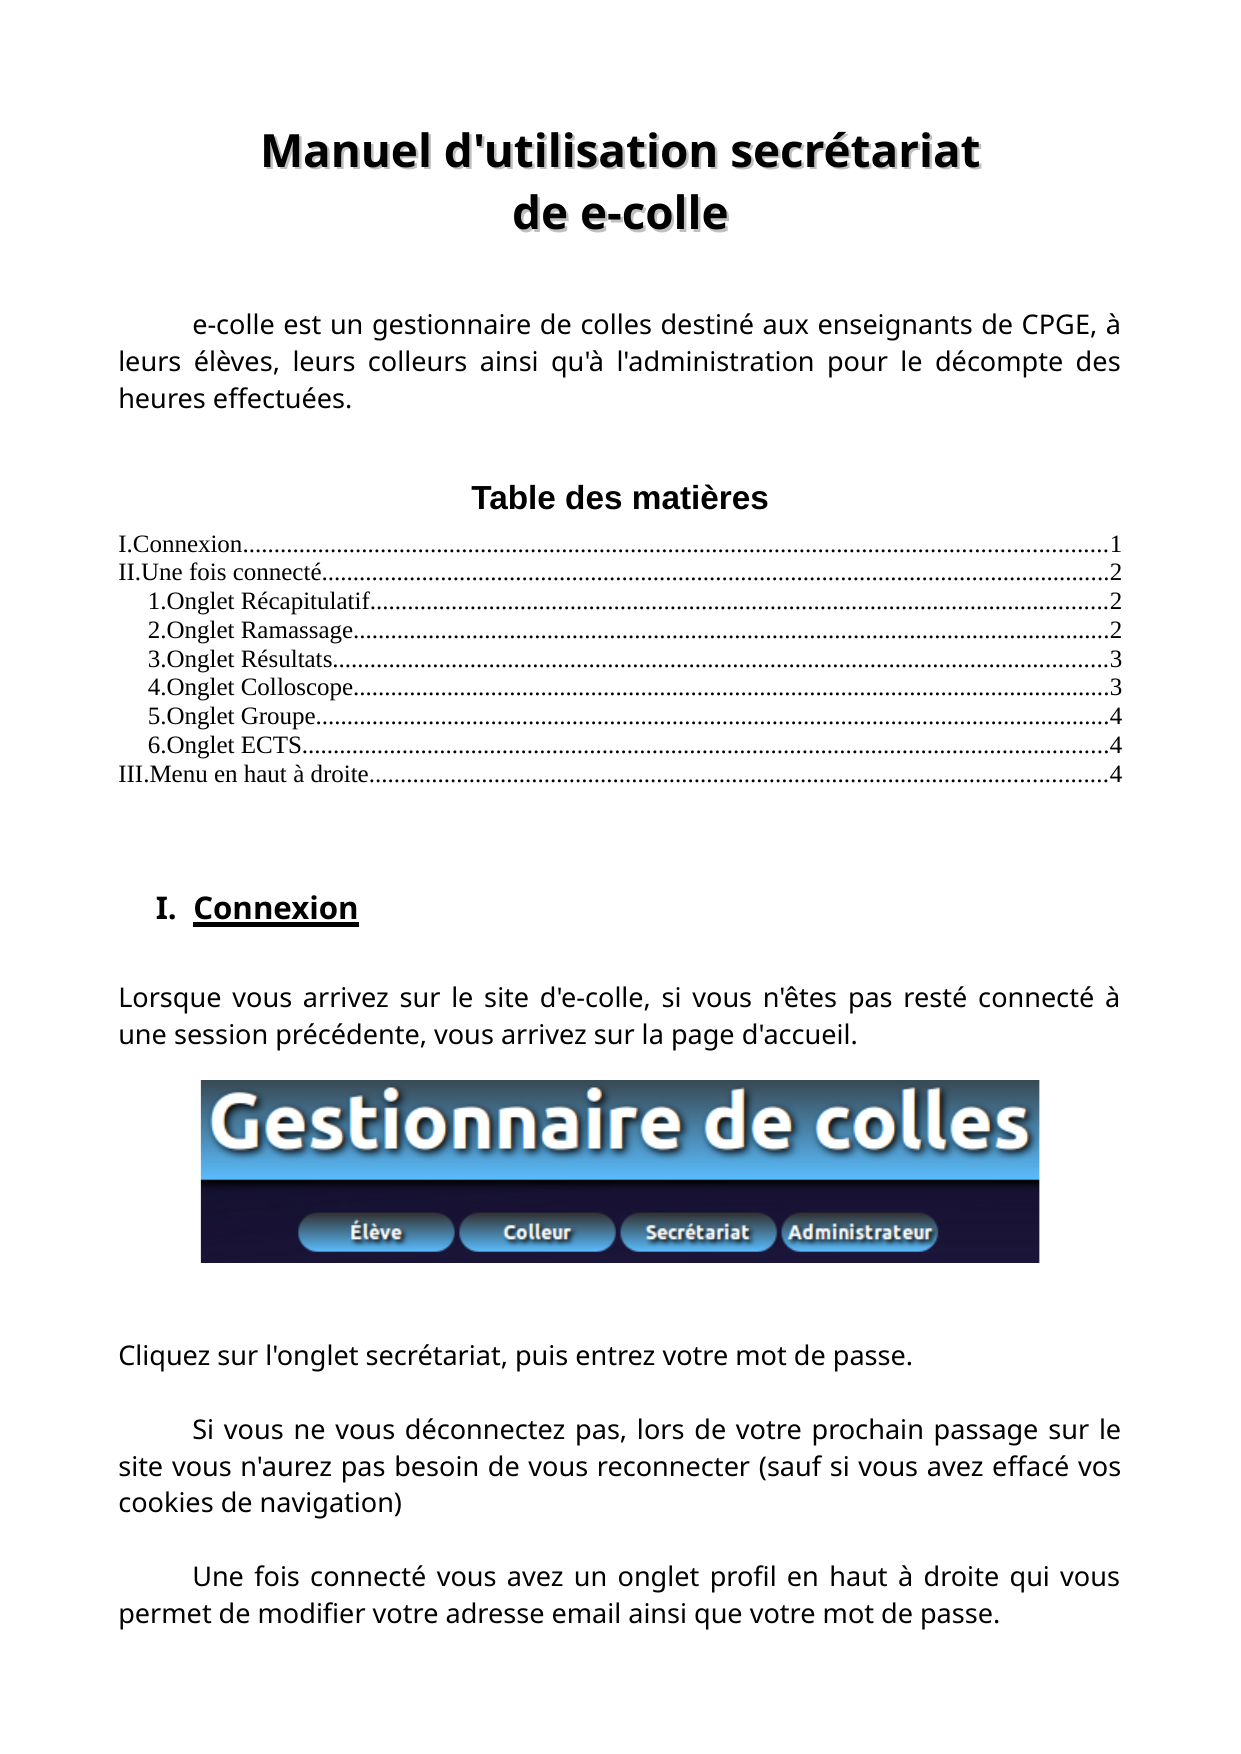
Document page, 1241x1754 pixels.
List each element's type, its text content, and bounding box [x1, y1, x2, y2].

text II.Une fois connecté 2 [118, 557, 1122, 586]
subtitle Table des matières [118, 478, 1122, 516]
text 2.Onglet Ramassage 2 [148, 615, 1122, 644]
text Cliquez sur l'onglet secrétariat, puis entrez votre mot de passe. [118, 1336, 1122, 1373]
picture [200, 1080, 1040, 1263]
subtitle Connexion [156, 886, 1122, 929]
text 4.Onglet Colloscope 3 [148, 672, 1122, 701]
text Une fois connecté vous avez un onglet profil en haut à droite qui vous permet de modifier votre adresse email ainsi que votre mot de passe. [118, 1558, 1122, 1631]
text 1.Onglet Récapitulatif 2 [148, 586, 1122, 615]
text I.Connexion 1 [118, 529, 1122, 557]
text e-colle est un gestionnaire de colles destiné aux enseignants de CPGE, à leurs élèves, leurs colleurs ainsi qu'à l'administration pour le décompte des heures effectuées. [118, 305, 1122, 416]
text 5.Onglet Groupe 4 [148, 701, 1122, 730]
text III.Menu en haut à droite 4 [118, 759, 1122, 787]
text Lorsque vous arrivez sur le site d'e-colle, si vous n'êtes pas resté connecté à une session précédente, vous arrivez sur la page d'accueil. [118, 978, 1122, 1052]
text de e-colle [118, 181, 1122, 243]
text Manuel d'utilisation secrétariat [118, 118, 1122, 181]
text 6.Onglet ECTS 4 [148, 730, 1122, 759]
text Si vous ne vous déconnectez pas, lors de votre prochain passage sur le site vous n'aurez pas besoin de vous reconnecter (sauf si vous avez effacé vos cookies de navigation) [118, 1410, 1122, 1521]
text 3.Onglet Résultats 3 [148, 644, 1122, 672]
